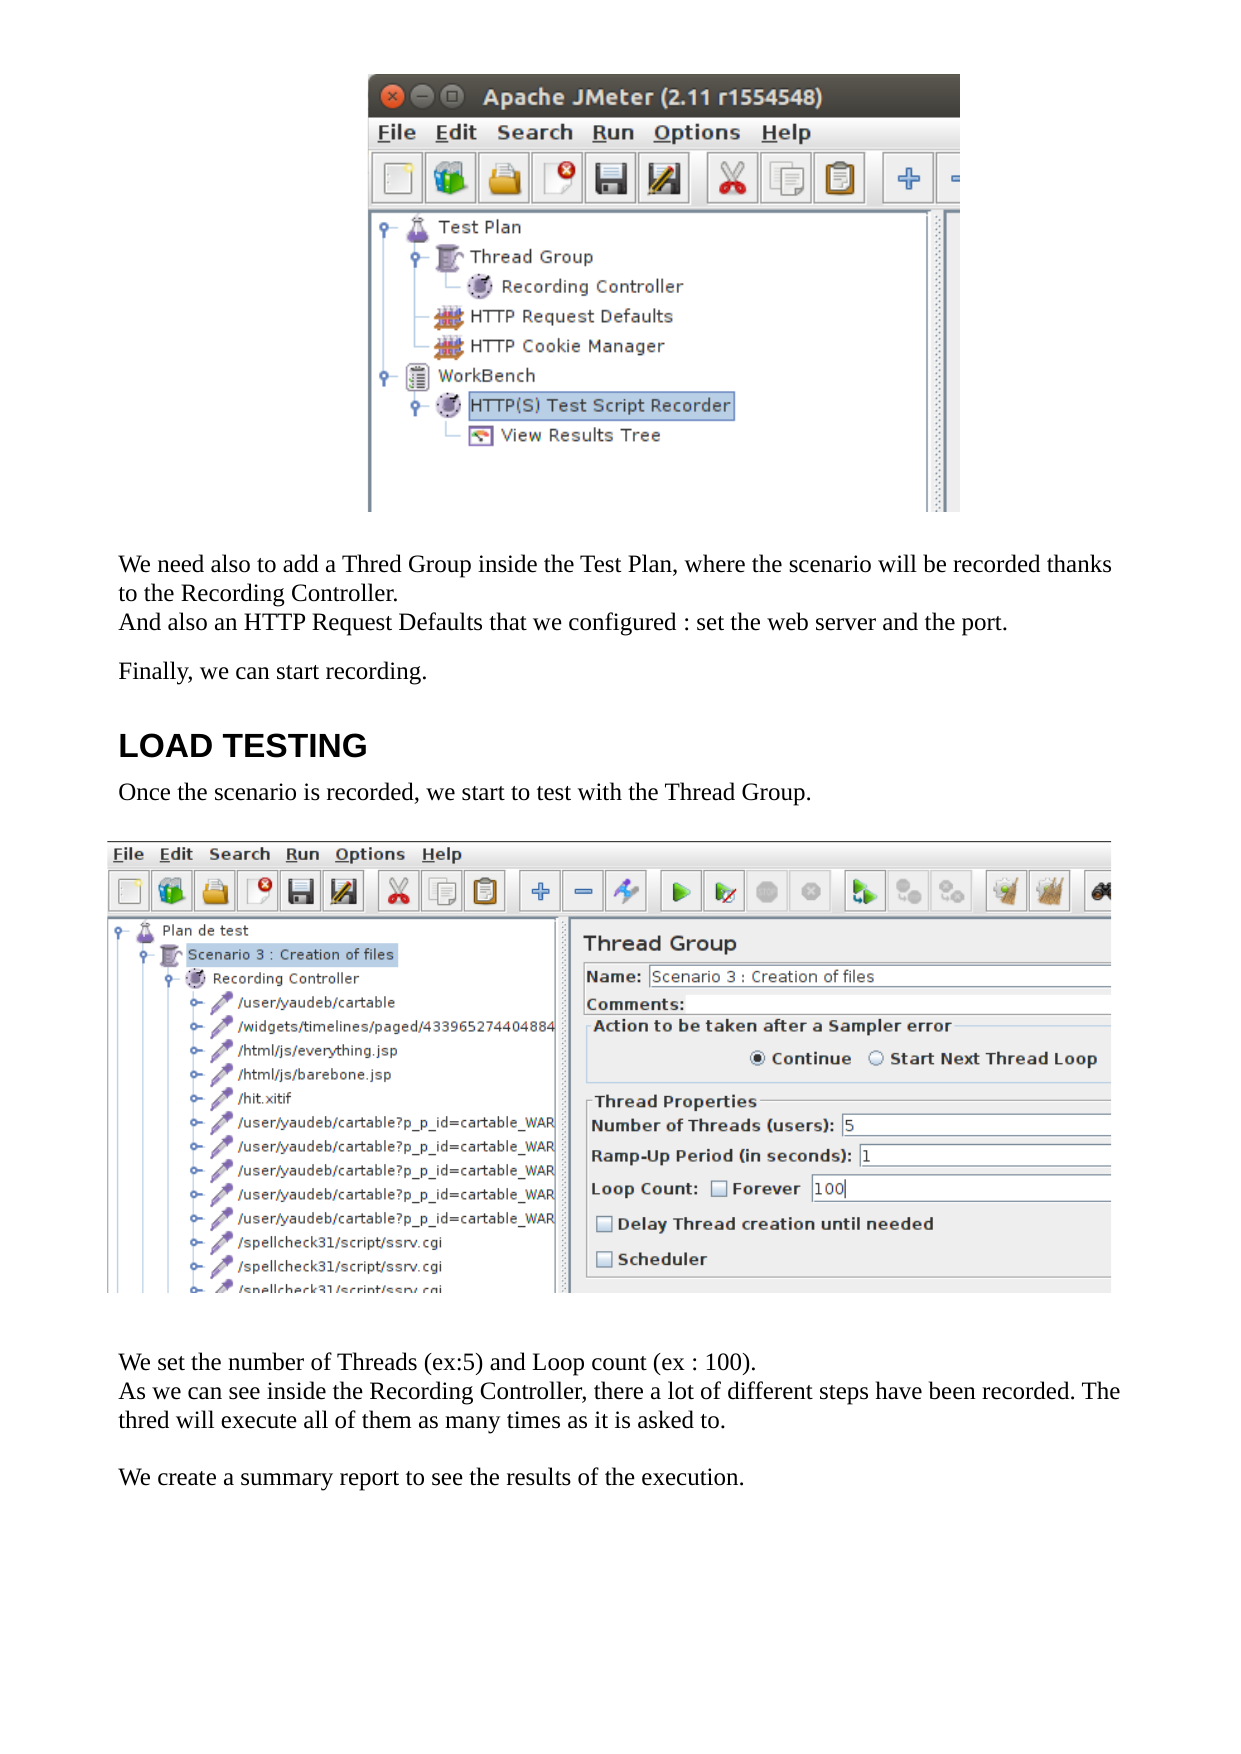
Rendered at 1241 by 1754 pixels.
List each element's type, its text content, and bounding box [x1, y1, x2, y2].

subtitle LOAD TESTING [118, 726, 1122, 764]
text Finally, we can start recording. [118, 656, 1122, 685]
picture [107, 841, 1112, 1293]
text We set the number of Threads (ex:5) and Loop count (ex : 100). [118, 1347, 1122, 1376]
text As we can see inside the Recording Controller, there a lot of different steps have been recorded. The thred will execute all of them as many times as it is asked to. [118, 1376, 1122, 1434]
text And also an HTTP Request Defaults that we configured : set the web server and the port. [118, 607, 1122, 636]
text We need also to add a Thred Group inside the Test Plan, where the scenario will be recorded thanks to the Recording Controller. [118, 549, 1122, 607]
text Once the scenario is recorded, we start to test with the Thread Group. [118, 777, 1122, 806]
text We create a summary report to see the results of the execution. [118, 1462, 1122, 1491]
picture [367, 74, 960, 512]
